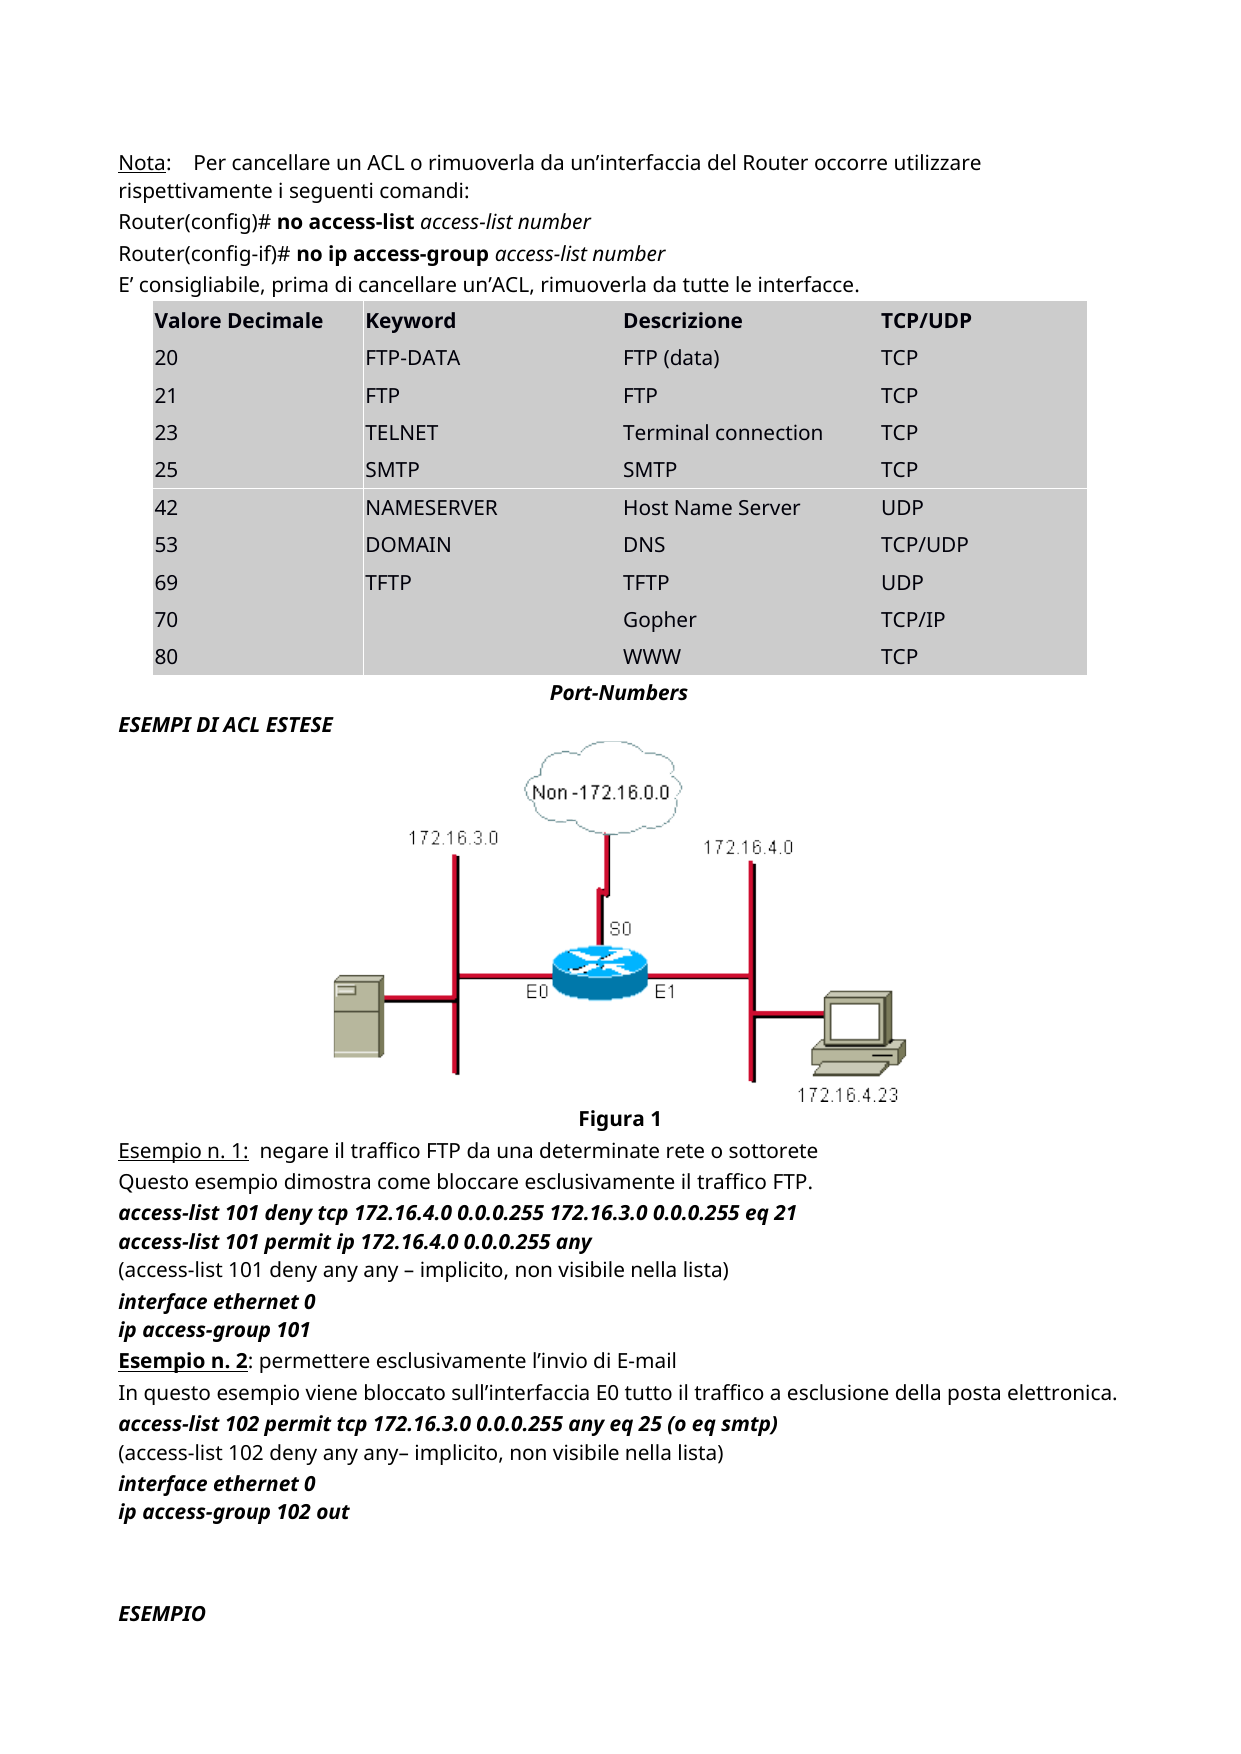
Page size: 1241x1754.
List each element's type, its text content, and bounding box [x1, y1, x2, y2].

table_cell TCP/UDP [879, 526, 1087, 563]
table_cell TCP [879, 451, 1087, 488]
text Esempio n. 2: permettere esclusivamente l’invio di E-mail [118, 1347, 1122, 1375]
table_cell 70 [153, 601, 363, 638]
table_cell TELNET [364, 414, 621, 451]
table_cell 69 [153, 563, 363, 601]
table_cell DOMAIN [364, 526, 621, 563]
table_cell TFTP [621, 563, 879, 601]
table_cell TFTP [364, 563, 621, 601]
picture [333, 741, 907, 1102]
table_cell [364, 601, 621, 638]
table_cell TCP [879, 414, 1087, 451]
table_cell 20 [153, 339, 363, 376]
table_cell FTP (data) [621, 339, 879, 376]
text access-list 102 permit tcp 172.16.3.0 0.0.0.255 any eq 25 (o eq smtp) (access-list 102 deny any any– implicito, non visibile nella lista) [118, 1409, 1122, 1466]
table_cell DNS [621, 526, 879, 563]
text Esempio n. 1: negare il traffico FTP da una determinate rete o sottorete [118, 1136, 1122, 1164]
text Router(config)# no access-list access-list number [118, 207, 1122, 236]
table_cell FTP [364, 376, 621, 414]
table_cell UDP [879, 489, 1087, 526]
text Router(config-if)# no ip access-group access-list number [118, 239, 1122, 267]
table_cell SMTP [621, 451, 879, 488]
table_cell 21 [153, 376, 363, 414]
table_cell FTP-DATA [364, 339, 621, 376]
text E’ consigliabile, prima di cancellare un’ACL, rimuoverla da tutte le interfacce. [118, 270, 1122, 298]
table_cell SMTP [364, 451, 621, 488]
table_header Valore Decimale [153, 301, 363, 339]
table_header Keyword [364, 301, 621, 339]
table_cell TCP [879, 638, 1087, 675]
table_cell [364, 638, 621, 675]
table_cell 53 [153, 526, 363, 563]
text access-list 101 deny tcp 172.16.4.0 0.0.0.255 172.16.3.0 0.0.0.255 eq 21 access-list 101 permit ip 172.16.4.0 0.0.0.255 any (access-list 101 deny any any – implicito, non visibile nella lista) [118, 1198, 1122, 1284]
text Port-Numbers [118, 678, 1122, 707]
table_header TCP/UDP [879, 301, 1087, 339]
table_cell 80 [153, 638, 363, 675]
text interface ethernet 0 ip access-group 102 out [118, 1469, 1122, 1526]
table_cell UDP [879, 563, 1087, 601]
table_cell NAMESERVER [364, 489, 621, 526]
table_cell TCP [879, 376, 1087, 414]
text ESEMPI DI ACL ESTESE [118, 710, 1122, 738]
text Nota: Per cancellare un ACL o rimuoverla da un’interfaccia del Router occorre utilizzare rispettivamente i seguenti comandi: [118, 148, 1122, 204]
table_cell FTP [621, 376, 879, 414]
table_cell 25 [153, 451, 363, 488]
text Questo esempio dimostra come bloccare esclusivamente il traffico FTP. [118, 1167, 1122, 1196]
text ESEMPIO [118, 1599, 1122, 1628]
text Figura 1 [118, 1104, 1122, 1133]
table_cell Terminal connection [621, 414, 879, 451]
table_cell 42 [153, 489, 363, 526]
table_cell Gopher [621, 601, 879, 638]
table_cell 23 [153, 414, 363, 451]
table_cell TCP [879, 339, 1087, 376]
table_cell Host Name Server [621, 489, 879, 526]
text interface ethernet 0 ip access-group 101 [118, 1287, 1122, 1344]
table_cell WWW [621, 638, 879, 675]
text In questo esempio viene bloccato sull’interfaccia E0 tutto il traffico a esclusione della posta elettronica. [118, 1378, 1122, 1406]
table_cell TCP/IP [879, 601, 1087, 638]
table_header Descrizione [621, 301, 879, 339]
